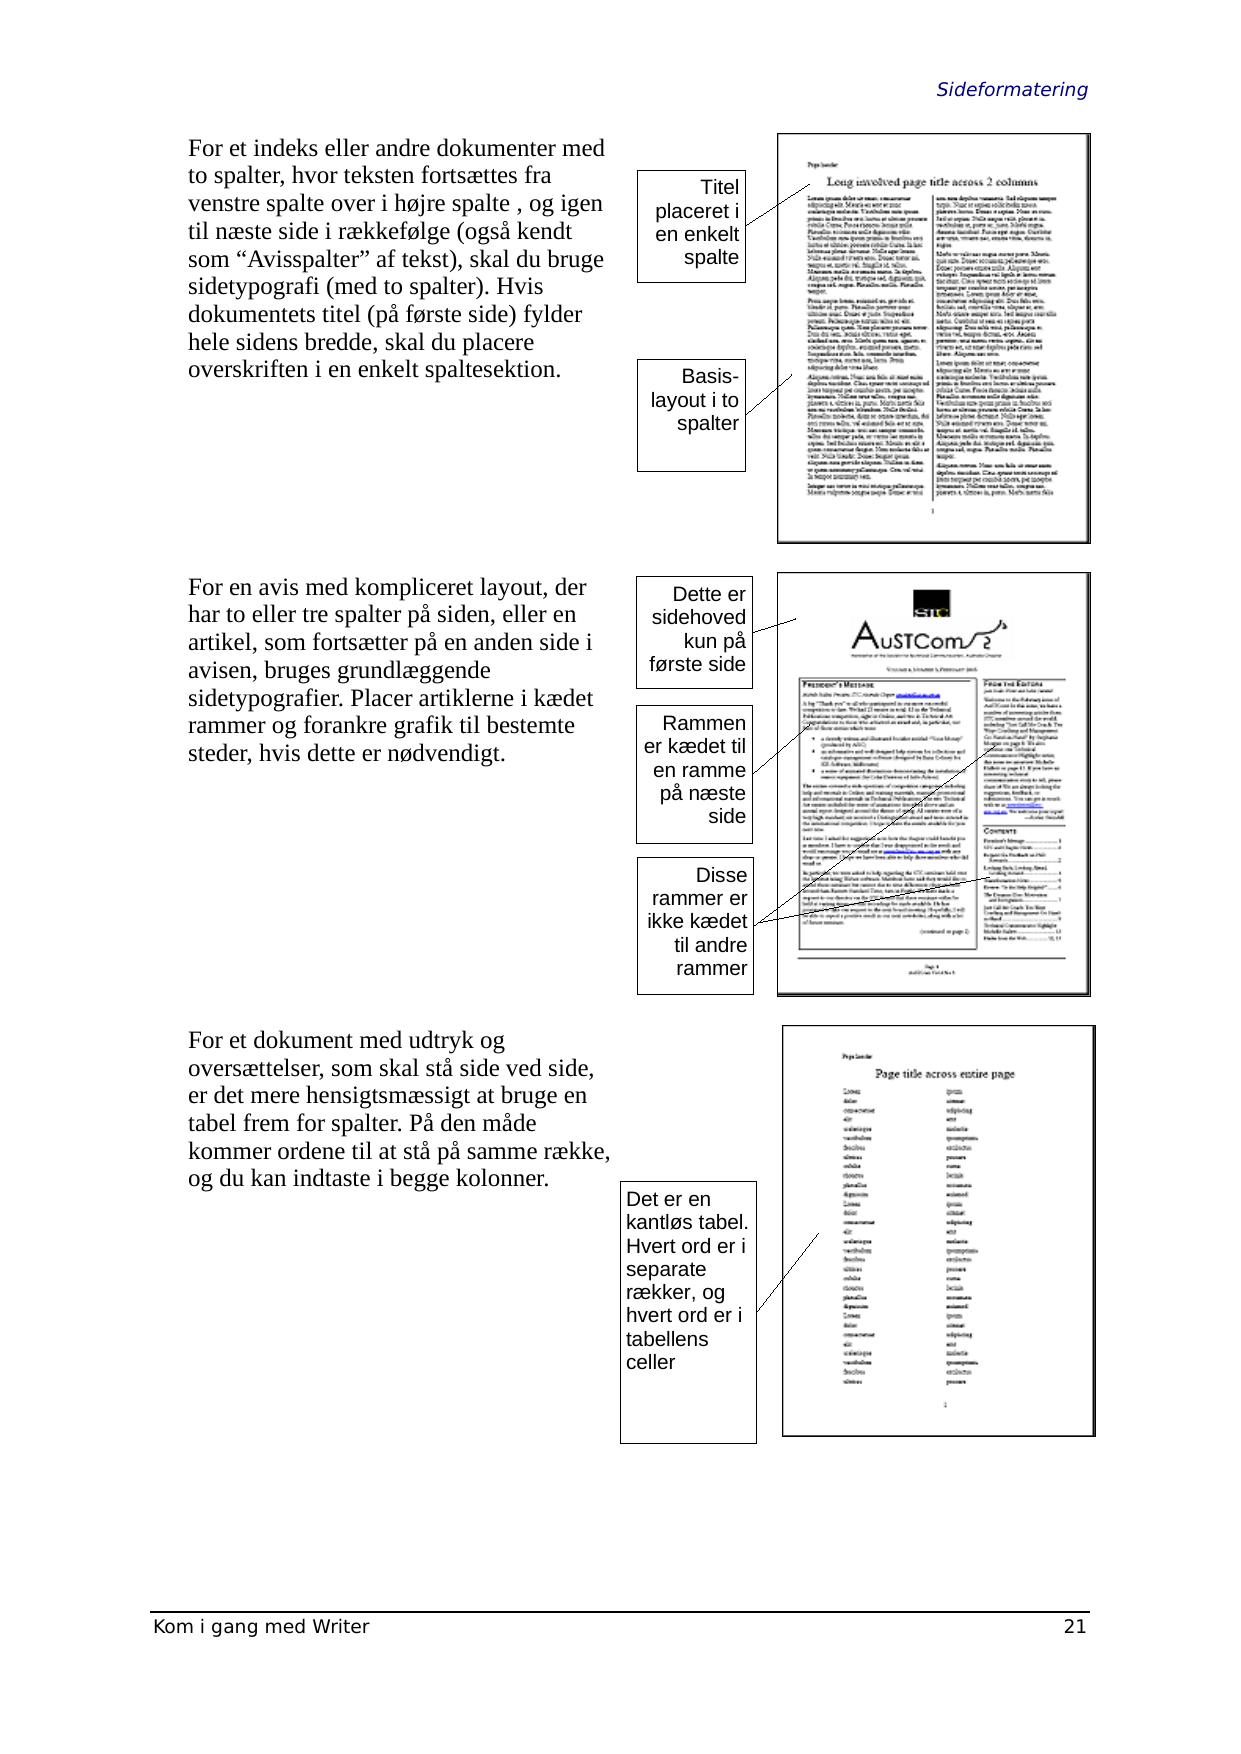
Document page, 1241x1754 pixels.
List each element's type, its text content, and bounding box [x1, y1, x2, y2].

table_cell [620, 1026, 1090, 1473]
table_cell [620, 573, 1090, 1026]
picture [783, 1026, 1095, 1436]
table_cell For et dokument med udtryk og oversættelser, som skal stå side ved side, er det mere hensigtsmæssigt at bruge en tabel frem for spalter. På den måde kommer ordene til at stå på samme række, og du kan indtaste i begge kolonner. [150, 1026, 620, 1473]
picture [778, 134, 1090, 543]
picture [778, 573, 1090, 996]
table_cell [620, 134, 1090, 573]
table_cell For et indeks eller andre dokumenter med to spalter, hvor teksten fortsættes fra venstre spalte over i højre spalte , og igen til næste side i rækkefølge (også kendt som “Avisspalter” af tekst), skal du bruge sidetypografi (med to spalter). Hvis dokumentets titel (på første side) fylder hele sidens bredde, skal du placere overskriften i en enkelt spaltesektion. [150, 134, 620, 573]
table_cell For en avis med kompliceret layout, der har to eller tre spalter på siden, eller en artikel, som fortsætter på en anden side i avisen, bruges grundlæggende sidetypografier. Placer artiklerne i kædet rammer og forankre grafik til bestemte steder, hvis dette er nødvendigt. [150, 573, 620, 1026]
table_cell [621, 1182, 756, 1443]
